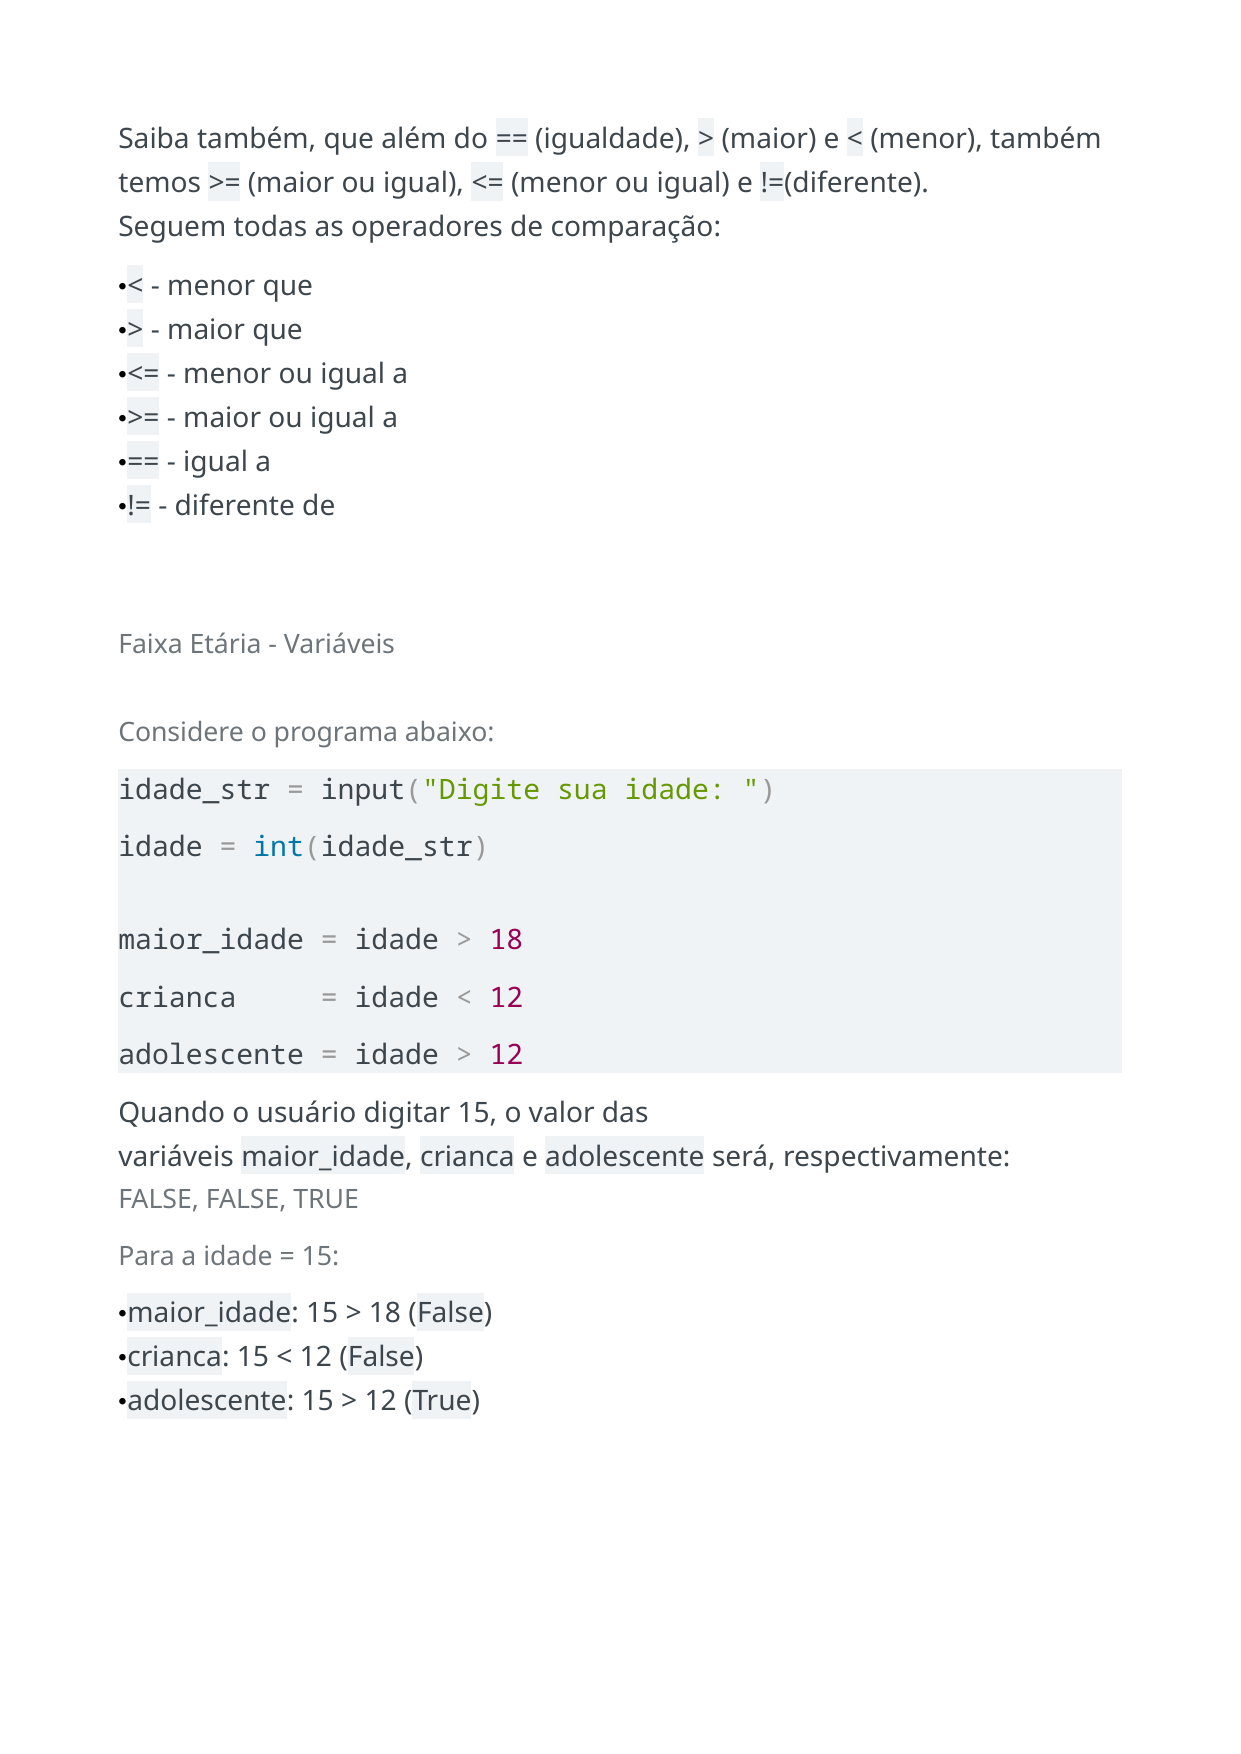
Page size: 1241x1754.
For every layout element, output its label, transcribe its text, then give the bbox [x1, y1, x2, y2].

list maior_idade: 15 > 18 (False) [118, 1293, 1122, 1331]
text idade = int(idade_str) [118, 827, 1122, 865]
text idade_str = input("Digite sua idade: ") [118, 769, 1122, 808]
text FALSE, FALSE, TRUE [118, 1180, 1122, 1216]
list crianca: 15 < 12 (False) [118, 1337, 1122, 1375]
text Considere o programa abaixo: [118, 674, 1122, 749]
list >= - maior ou igual a [118, 397, 1122, 435]
text Quando o usuário digitar 15, o valor das variáveis maior_idade, crianca e adolescente será, respectivamente: [118, 1092, 1122, 1174]
list != - diferente de [118, 485, 1122, 523]
list == - igual a [118, 441, 1122, 479]
list > - maior que [118, 309, 1122, 347]
list < - menor que [118, 265, 1122, 303]
text Saiba também, que além do == (igualdade), > (maior) e < (menor), também temos >= (maior ou igual), <= (menor ou igual) e !=(diferente). [118, 118, 1122, 201]
text adolescente = idade > 12 [118, 1035, 1122, 1073]
text Seguem todas as operadores de comparação: [118, 206, 1122, 244]
text crianca = idade < 12 [118, 977, 1122, 1016]
subtitle Faixa Etária - Variáveis [118, 625, 1122, 661]
list adolescente: 15 > 12 (True) [118, 1381, 1122, 1419]
list <= - menor ou igual a [118, 353, 1122, 391]
text maior_idade = idade > 18 [118, 920, 1122, 958]
text Para a idade = 15: [118, 1236, 1122, 1273]
